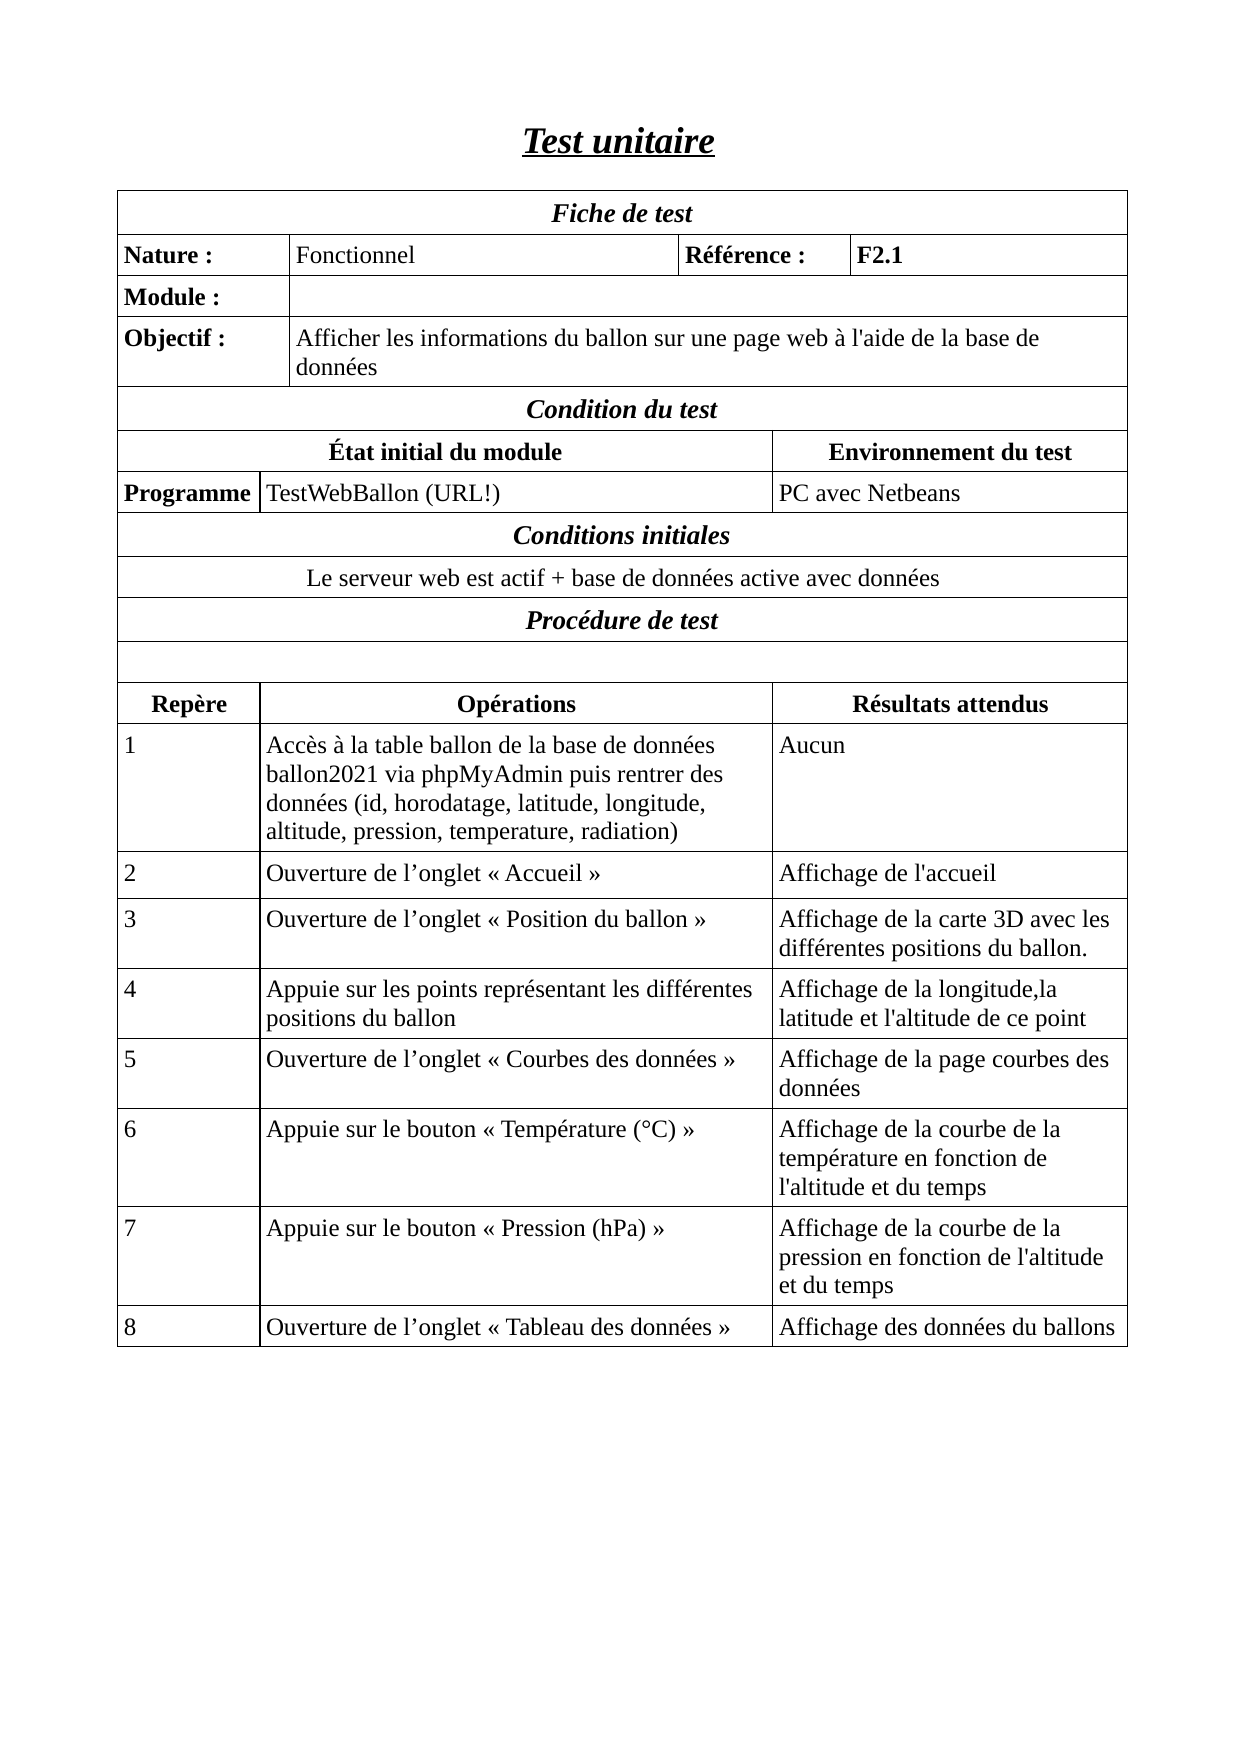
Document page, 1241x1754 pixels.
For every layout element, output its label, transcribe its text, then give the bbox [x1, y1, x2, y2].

table_cell 5 [118, 1039, 259, 1107]
table_cell 6 [118, 1109, 259, 1206]
table_cell Ouverture de l’onglet « Accueil » [261, 852, 772, 897]
table_cell PC avec Netbeans [773, 472, 1127, 512]
table_cell [290, 276, 1127, 316]
table_cell Appuie sur le bouton « Pression (hPa) » [261, 1207, 772, 1305]
table_cell État initial du module [118, 431, 772, 471]
table_cell Fonctionnel [290, 235, 678, 275]
table_cell Résultats attendus [773, 683, 1127, 723]
table_cell Opérations [261, 683, 772, 723]
table_cell Affichage des données du ballons [773, 1306, 1127, 1346]
table_cell Affichage de la longitude,la latitude et l'altitude de ce point [773, 969, 1127, 1037]
table_cell 2 [118, 852, 259, 897]
table_cell Ouverture de l’onglet « Position du ballon » [261, 899, 772, 967]
table_cell Nature : [118, 235, 289, 275]
table_cell 4 [118, 969, 259, 1037]
table_cell Appuie sur les points représentant les différentes positions du ballon [261, 969, 772, 1037]
table_cell Repère [118, 683, 259, 723]
table_cell Afficher les informations du ballon sur une page web à l'aide de la base de données [290, 317, 1127, 386]
table_cell Affichage de la courbe de la température en fonction de l'altitude et du temps [773, 1109, 1127, 1206]
table_cell Condition du test [118, 387, 1127, 430]
table_cell Objectif : [118, 317, 289, 386]
text Test unitaire [118, 118, 1122, 161]
table_cell F2.1 [851, 235, 1127, 275]
table_cell Affichage de la carte 3D avec les différentes positions du ballon. [773, 899, 1127, 967]
table_cell Conditions initiales [118, 513, 1127, 556]
table_cell Procédure de test [118, 598, 1127, 641]
table_cell Ouverture de l’onglet « Courbes des données » [261, 1039, 772, 1107]
table_cell TestWebBallon (URL!) [261, 472, 772, 512]
table_cell Le serveur web est actif + base de données active avec données [118, 557, 1127, 597]
table_cell 8 [118, 1306, 259, 1346]
table_cell [118, 642, 1127, 682]
table_cell Module : [118, 276, 289, 316]
table_cell 3 [118, 899, 259, 967]
table_header Fiche de test [118, 191, 1127, 234]
table_cell Environnement du test [773, 431, 1127, 471]
table_cell 7 [118, 1207, 259, 1305]
table_cell Référence : [679, 235, 850, 275]
table_cell Affichage de la courbe de la pression en fonction de l'altitude et du temps [773, 1207, 1127, 1305]
table_cell Affichage de la page courbes des données [773, 1039, 1127, 1107]
table_cell Aucun [773, 724, 1127, 851]
table_cell Ouverture de l’onglet « Tableau des données » [261, 1306, 772, 1346]
table_cell Affichage de l'accueil [773, 852, 1127, 897]
table_cell Accès à la table ballon de la base de données ballon2021 via phpMyAdmin puis rentrer des données (id, horodatage, latitude, longitude, altitude, pression, temperature, radiation) [261, 724, 772, 851]
table_cell Programme [118, 472, 259, 512]
table_cell 1 [118, 724, 259, 851]
table_cell Appuie sur le bouton « Température (°C) » [261, 1109, 772, 1206]
